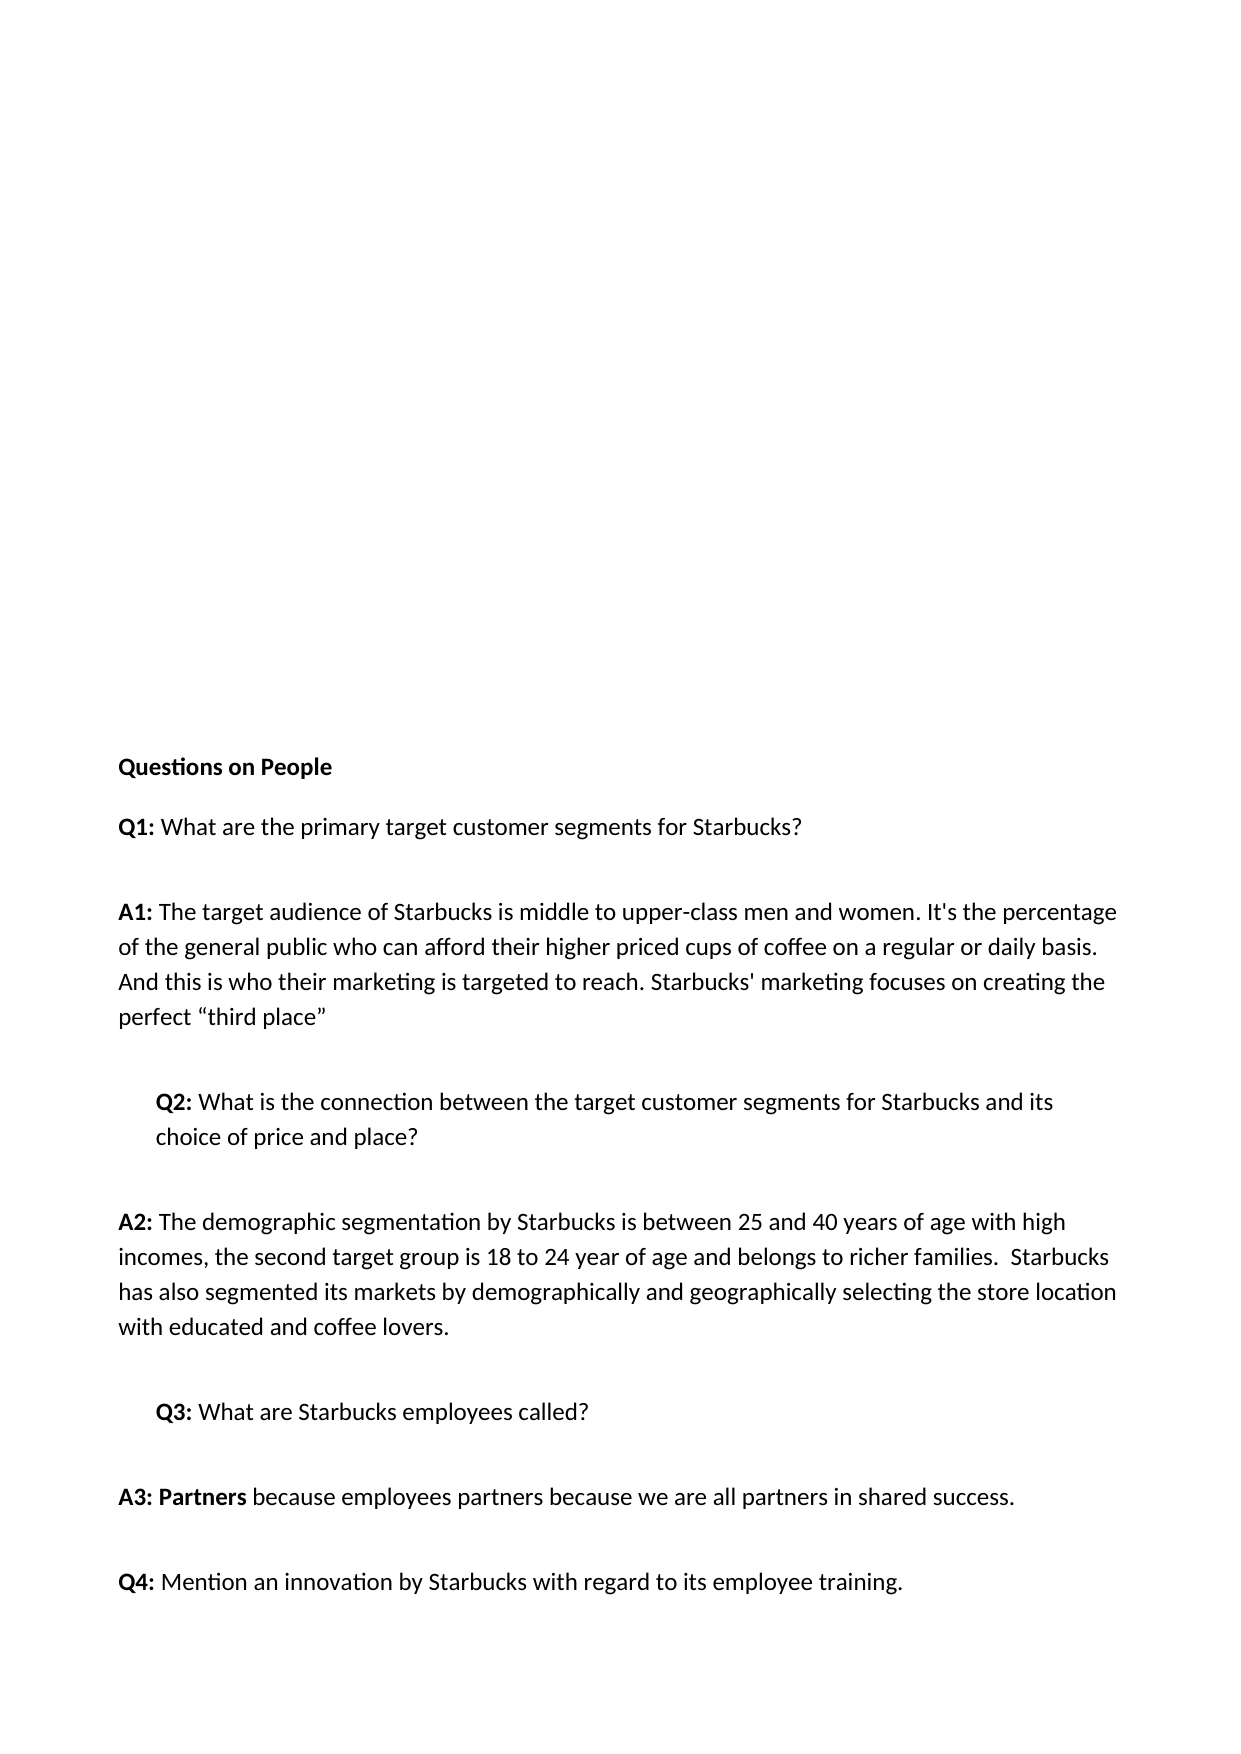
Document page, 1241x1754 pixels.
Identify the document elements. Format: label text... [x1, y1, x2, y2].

text A3: Partners because employees partners because we are all partners in shared success. [118, 1481, 1122, 1511]
text Q1: What are the primary target customer segments for Starbucks? [118, 811, 1122, 841]
text A2: The demographic segmentation by Starbucks is between 25 and 40 years of age with high incomes, the second target group is 18 to 24 year of age and belongs to richer families. Starbucks has also segmented its markets by demographically and geographically selecting the store location with educated and coffee lovers. [118, 1206, 1122, 1341]
text A1: The target audience of Starbucks is middle to upper-class men and women. It's the percentage of the general public who can afford their higher priced cups of coffee on a regular or daily basis. And this is who their marketing is targeted to reach. Starbucks' marketing focuses on creating the perfect “third place” [118, 896, 1122, 1031]
text Q2: What is the connection between the target customer segments for Starbucks and its choice of price and place? [156, 1086, 1122, 1151]
text Questions on People [118, 751, 1122, 781]
text Q3: What are Starbucks employees called? [156, 1396, 1122, 1426]
text Q4: Mention an innovation by Starbucks with regard to its employee training. [118, 1566, 1122, 1596]
